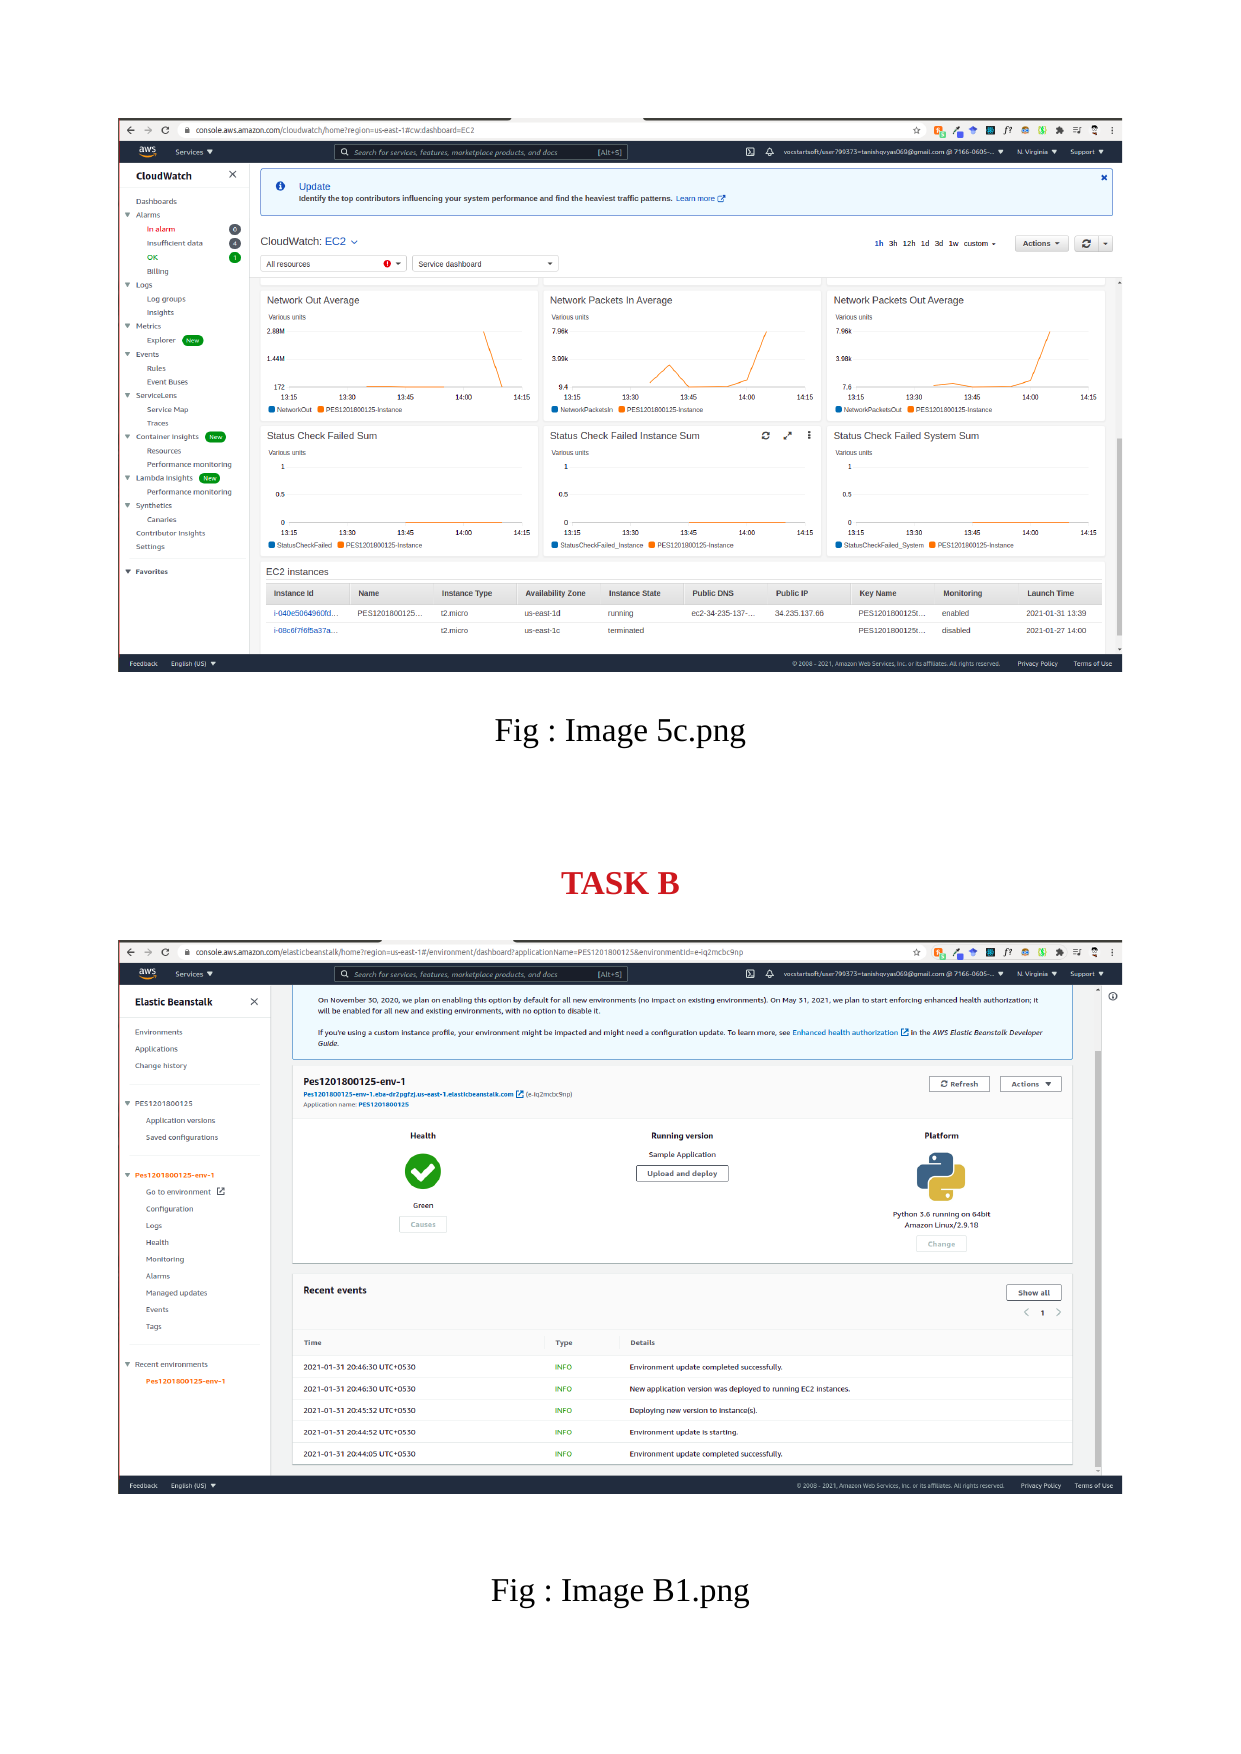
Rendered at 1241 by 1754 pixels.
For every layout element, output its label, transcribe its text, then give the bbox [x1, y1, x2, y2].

picture [118, 118, 1123, 672]
text TASK B [118, 863, 1122, 902]
picture [118, 940, 1123, 1494]
text Fig : Image 5c.png [118, 710, 1122, 748]
text Fig : Image B1.png [118, 1570, 1122, 1609]
